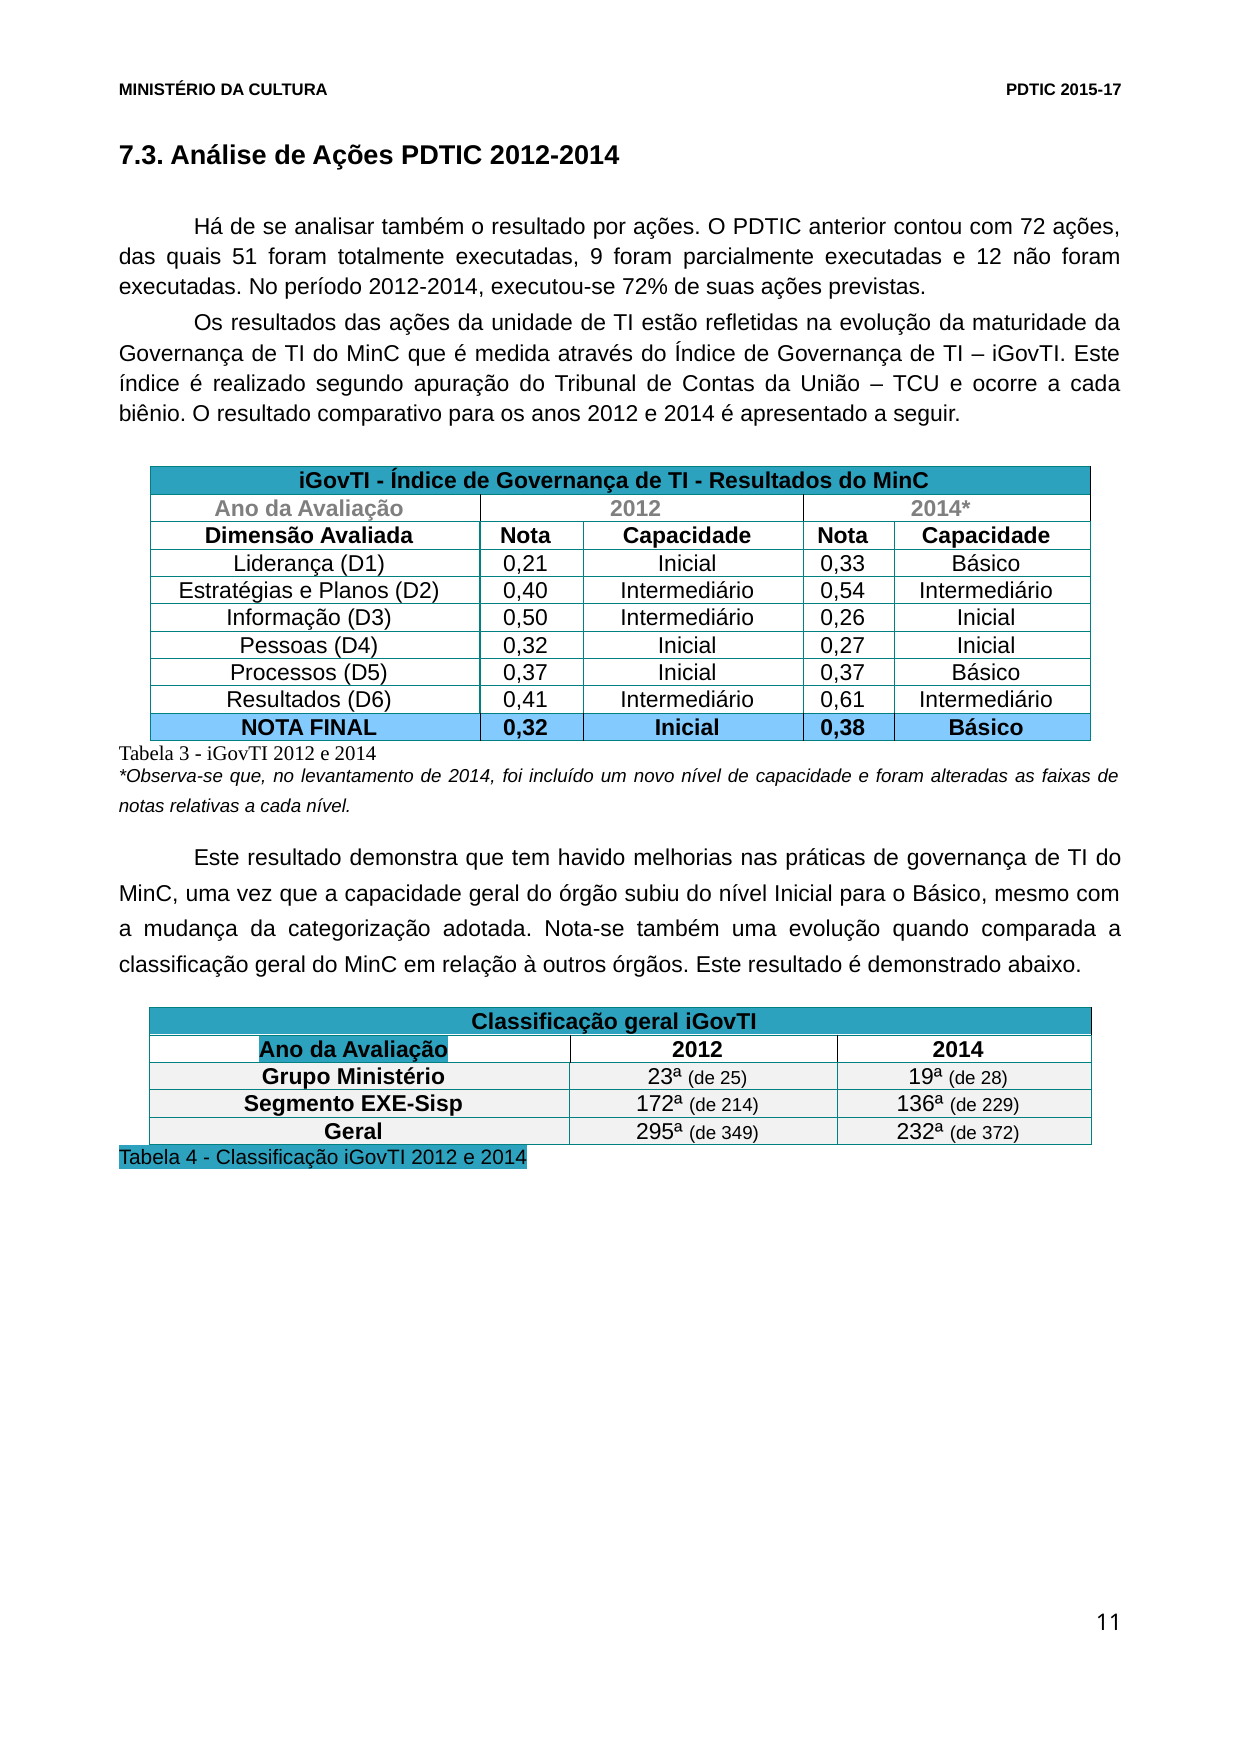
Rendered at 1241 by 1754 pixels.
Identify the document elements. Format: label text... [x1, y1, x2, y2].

table_cell 136ª (de 229) [838, 1090, 1091, 1117]
table_cell Ano da Avaliação [151, 495, 480, 521]
text Os resultados das ações da unidade de TI estão refletidas na evolução da maturidade da Governança de TI do MinC que é medida através do Índice de Governança de TI – iGovTI. Este índice é realizado segundo apuração do Tribunal de Contas da União – TCU e ocorre a cada biênio. O resultado comparativo para os anos 2012 e 2014 é apresentado a seguir. [118, 309, 1122, 426]
table_cell Intermediário [584, 686, 803, 713]
table_cell 23ª (de 25) [570, 1063, 837, 1089]
table_cell Processos (D5) [151, 659, 479, 685]
table_cell 295ª (de 349) [570, 1118, 837, 1144]
table_cell Resultados (D6) [151, 686, 479, 713]
table_cell Nota [481, 522, 583, 548]
table_cell Capacidade [895, 522, 1090, 548]
table_cell Inicial [584, 550, 803, 576]
table_cell Liderança (D1) [151, 550, 479, 576]
table_cell Intermediário [895, 577, 1090, 603]
text Este resultado demonstra que tem havido melhorias nas práticas de governança de TI do MinC, uma vez que a capacidade geral do órgão subiu do nível Inicial para o Básico, mesmo com a mudança da categorização adotada. Nota-se também uma evolução quando comparada a classificação geral do MinC em relação à outros órgãos. Este resultado é demonstrado abaixo. [118, 844, 1122, 977]
table_cell Intermediário [895, 686, 1090, 713]
table_cell Capacidade [584, 522, 803, 548]
table_cell 0,37 [481, 659, 583, 685]
table_cell 19ª (de 28) [838, 1063, 1091, 1089]
table_cell 0,27 [804, 632, 894, 658]
table_cell Nota [804, 522, 894, 548]
table_cell 0,40 [481, 577, 583, 603]
table_cell Inicial [895, 632, 1090, 658]
table_cell 0,41 [481, 686, 583, 713]
table_cell Intermediário [584, 577, 803, 603]
table_cell 0,33 [804, 550, 894, 576]
table_cell Inicial [895, 604, 1090, 631]
table_cell 0,61 [804, 686, 894, 713]
table_cell Pessoas (D4) [151, 632, 479, 658]
table_cell 0,32 [481, 714, 583, 740]
table_cell Informação (D3) [151, 604, 479, 631]
table_cell 0,38 [804, 714, 894, 740]
table_cell 0,54 [804, 577, 894, 603]
table_cell NOTA FINAL [151, 714, 480, 740]
text Tabela 4 - Classificação iGovTI 2012 e 2014 [118, 1145, 1122, 1169]
table_cell Dimensão Avaliada [151, 522, 479, 548]
table_cell 172ª (de 214) [570, 1090, 837, 1117]
table_cell Estratégias e Planos (D2) [151, 577, 479, 603]
table_cell Básico [895, 550, 1090, 576]
table_cell 232ª (de 372) [838, 1118, 1091, 1144]
text Há de se analisar também o resultado por ações. O PDTIC anterior contou com 72 ações, das quais 51 foram totalmente executadas, 9 foram parcialmente executadas e 12 não foram executadas. No período 2012-2014, executou-se 72% de suas ações previstas. [118, 213, 1122, 299]
table_cell 0,32 [481, 632, 583, 658]
table_cell 2014 [838, 1036, 1091, 1062]
table_cell 0,21 [481, 550, 583, 576]
table_header Classificação geral iGovTI [150, 1008, 1091, 1034]
table_cell 2014* [804, 495, 1090, 521]
text Tabela 3 - iGovTI 2012 e 2014 [118, 741, 1122, 765]
table_header iGovTI - Índice de Governança de TI - Resultados do MinC [151, 467, 1090, 494]
table_cell 2012 [571, 1036, 837, 1062]
table_cell Inicial [584, 659, 803, 685]
table_cell Básico [895, 659, 1090, 685]
table_cell Inicial [584, 714, 803, 740]
table_cell Intermediário [584, 604, 803, 631]
table_cell 0,37 [804, 659, 894, 685]
subtitle 7.3. Análise de Ações PDTIC 2012-2014 [118, 139, 1122, 171]
table_cell 2012 [481, 495, 803, 521]
table_cell Segmento EXE-Sisp [150, 1090, 569, 1117]
table_cell Inicial [584, 632, 803, 658]
table_cell 0,26 [804, 604, 894, 631]
table_cell Básico [895, 714, 1090, 740]
text *Observa-se que, no levantamento de 2014, foi incluído um novo nível de capacidade e foram alteradas as faixas de notas relativas a cada nível. [118, 765, 1122, 816]
table_cell Geral [150, 1118, 569, 1144]
table_cell Grupo Ministério [150, 1063, 569, 1089]
table_cell Ano da Avaliação [150, 1036, 570, 1062]
table_cell 0,50 [481, 604, 583, 631]
